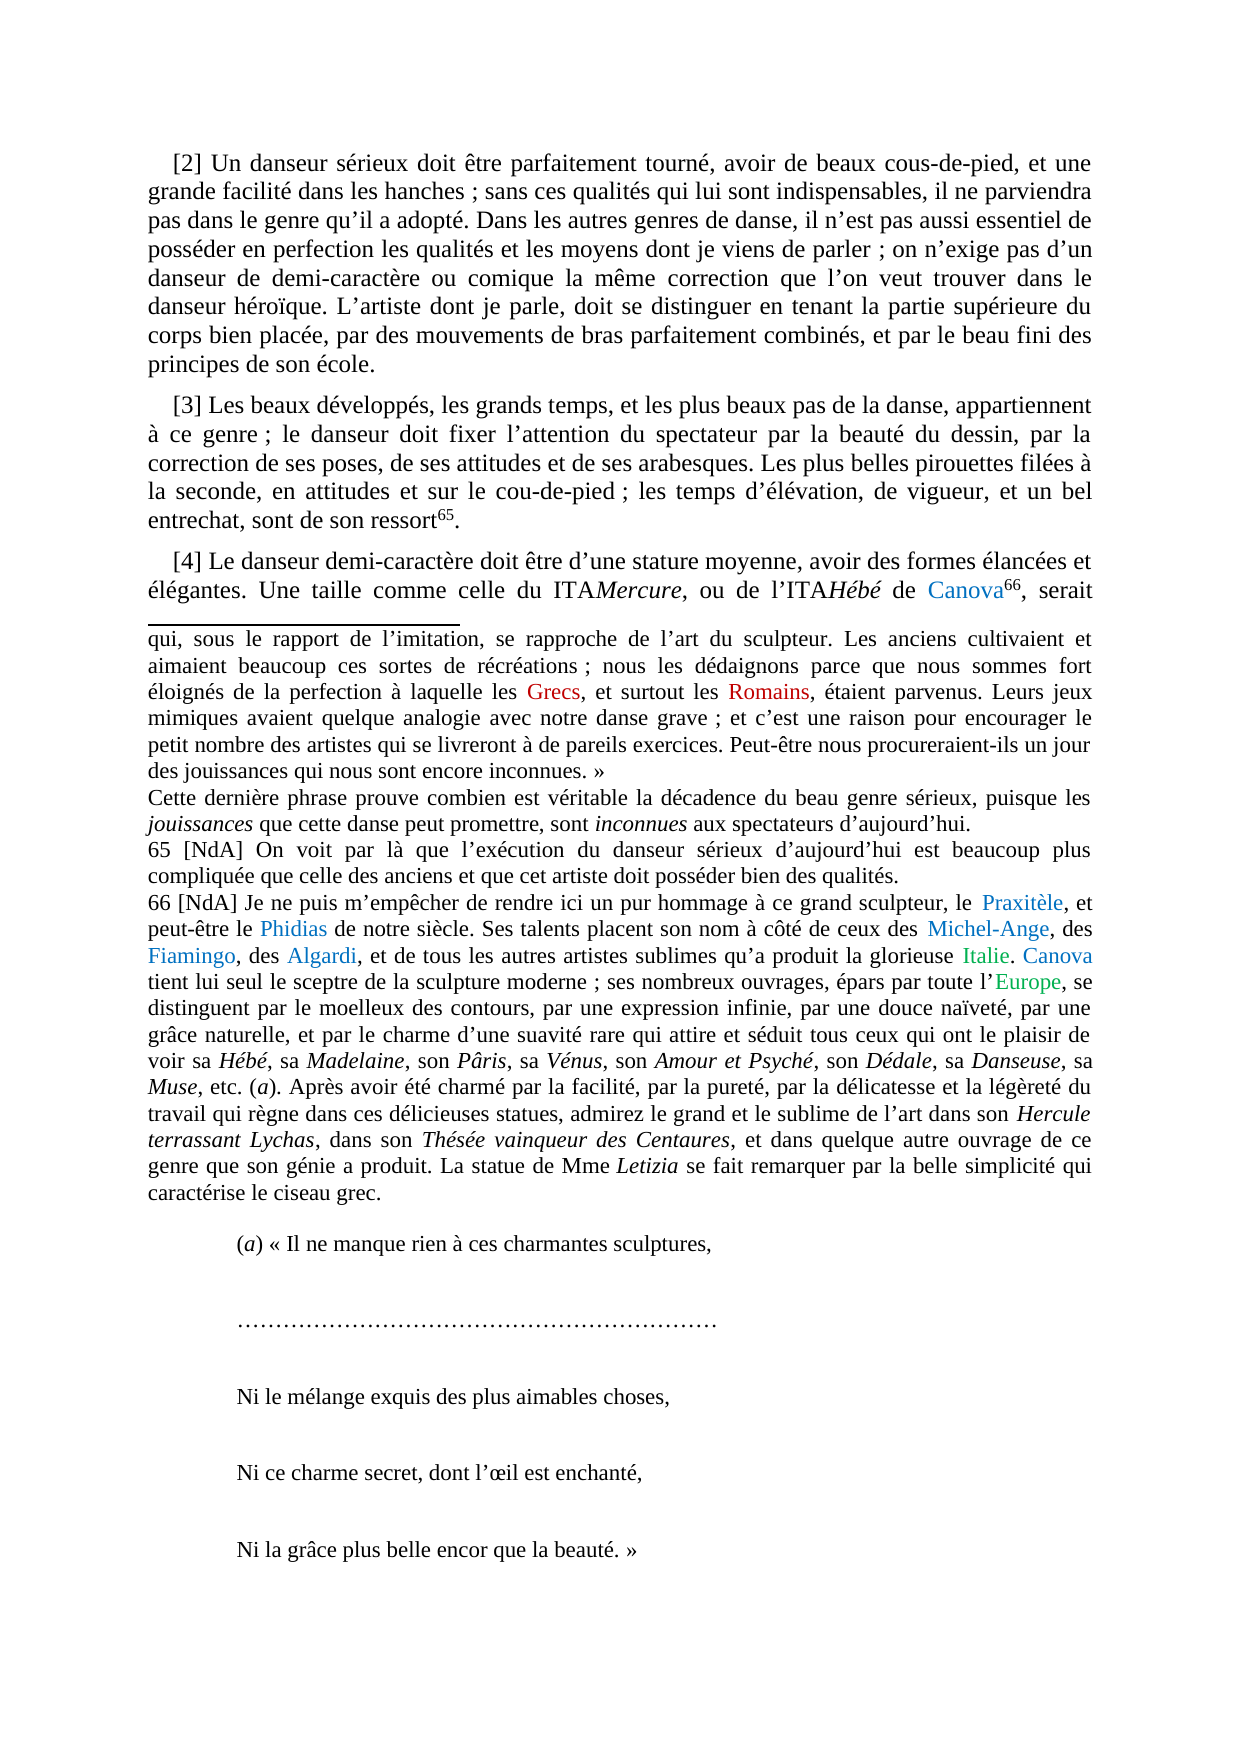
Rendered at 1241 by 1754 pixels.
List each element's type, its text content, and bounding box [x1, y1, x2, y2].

text [2] Un danseur sérieux doit être parfaitement tourné, avoir de beaux cous-de-pied, et une grande facilité dans les hanches ; sans ces qualités qui lui sont indispensables, il ne parviendra pas dans le genre qu’il a adopté. Dans les autres genres de danse, il n’est pas aussi essentiel de posséder en perfection les qualités et les moyens dont je viens de parler ; on n’exige pas d’un danseur de demi-caractère ou comique la même correction que l’on veut trouver dans le danseur héroïque. L’artiste dont je parle, doit se distinguer en tenant la partie supérieure du corps bien placée, par des mouvements de bras parfaitement combinés, et par le beau fini des principes de son école. [148, 148, 1093, 378]
text (a) « Il ne manque rien à ces charmantes sculptures, [236, 1230, 1093, 1257]
text [NdA] On voit par là que l’exécution du danseur sérieux d’aujourd’hui est beaucoup plus compliquée que celle des anciens et que cet artiste doit posséder bien des qualités. [148, 836, 1093, 889]
text ……………………………………………………… [236, 1307, 1093, 1333]
text [3] Les beaux développés, les grands temps, et les plus beaux pas de la danse, appartiennent à ce genre ; le danseur doit fixer l’attention du spectateur par la beauté du dessin, par la correction de ses poses, de ses attitudes et de ses arabesques. Les plus belles pirouettes filées à la seconde, en attitudes et sur le cou-de-pied ; les temps d’élévation, de vigueur, et un bel entrechat, sont de son ressort. [148, 390, 1093, 534]
text Ni la grâce plus belle encor que la beauté. » [236, 1536, 1093, 1562]
text Ni ce charme secret, dont l’œil est enchanté, [236, 1459, 1093, 1486]
text Ni le mélange exquis des plus aimables choses, [236, 1383, 1093, 1409]
text qui, sous le rapport de l’imitation, se rapproche de l’art du sculpteur. Les anciens cultivaient et aimaient beaucoup ces sortes de récréations ; nous les dédaignons parce que nous sommes fort éloignés de la perfection à laquelle les Grecs, et surtout les Romains, étaient parvenus. Leurs jeux mimiques avaient quelque analogie avec notre danse grave ; et c’est une raison pour encourager le petit nombre des artistes qui se livreront à de pareils exercices. Peut-être nous procureraient-ils un jour des jouissances qui nous sont encore inconnues. » [148, 625, 1093, 783]
text [NdA] Je ne puis m’empêcher de rendre ici un pur hommage à ce grand sculpteur, le Praxitèle, et peut-être le Phidias de notre siècle. Ses talents placent son nom à côté de ceux des Michel-Ange, des Fiamingo, des Algardi, et de tous les autres artistes sublimes qu’a produit la glorieuse Italie. Canova tient lui seul le sceptre de la sculpture moderne ; ses nombreux ouvrages, épars par toute l’Europe, se distinguent par le moelleux des contours, par une expression infinie, par une douce naïveté, par une grâce naturelle, et par le charme d’une suavité rare qui attire et séduit tous ceux qui ont le plaisir de voir sa Hébé, sa Madelaine, son Pâris, sa Vénus, son Amour et Psyché, son Dédale, sa Danseuse, sa Muse, etc. (a). Après avoir été charmé par la facilité, par la pureté, par la délicatesse et la légèreté du travail qui règne dans ces délicieuses statues, admirez le grand et le sublime de l’art dans son Hercule terrassant Lychas, dans son Thésée vainqueur des Centaures, et dans quelque autre ouvrage de ce genre que son génie a produit. La statue de Mme Letizia se fait remarquer par la belle simplicité qui caractérise le ciseau grec. [148, 889, 1093, 1205]
text Cette dernière phrase prouve combien est véritable la décadence du beau genre sérieux, puisque les jouissances que cette danse peut promettre, sont inconnues aux spectateurs d’aujourd’hui. [148, 783, 1093, 836]
text [4] Le danseur demi-caractère doit être d’une stature moyenne, avoir des formes élancées et élégantes. Une taille comme celle du ITAMercure, ou de l’ITAHébé de Canova, serait convenable au genre demi-caractère ou mixte ; celui ou celle qui auront le bonheur de posséder ces avantages physiques, brilleront dans ce genre charmant de la danse. [148, 546, 1093, 604]
